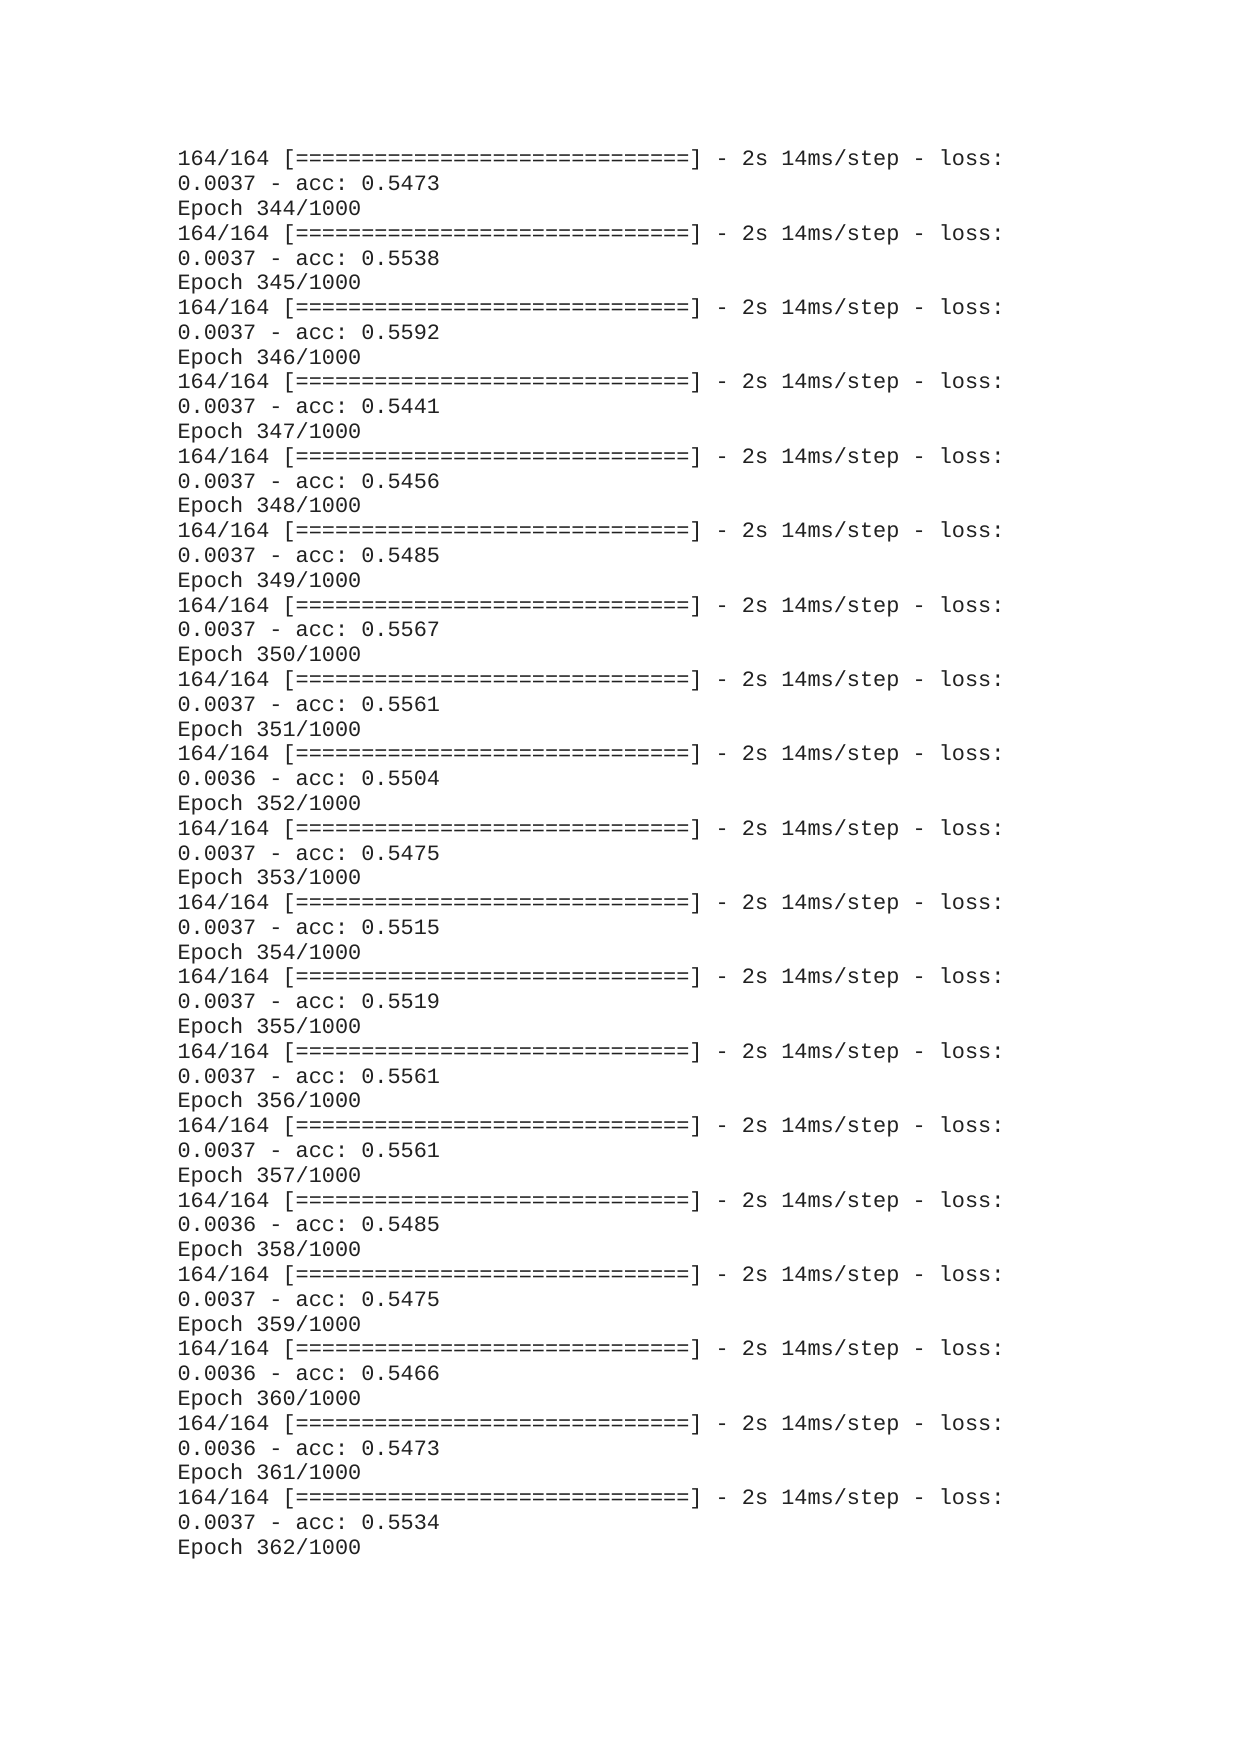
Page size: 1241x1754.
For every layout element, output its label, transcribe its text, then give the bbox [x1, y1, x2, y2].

text Epoch 346/1000 [177, 346, 1063, 371]
text 164/164 [==============================] - 2s 14ms/step - loss: 0.0037 - acc: 0.5515 [177, 891, 1063, 941]
text 164/164 [==============================] - 2s 14ms/step - loss: 0.0037 - acc: 0.5456 [177, 445, 1063, 495]
text 164/164 [==============================] - 2s 14ms/step - loss: 0.0037 - acc: 0.5561 [177, 668, 1063, 718]
text Epoch 359/1000 [177, 1313, 1063, 1338]
text Epoch 357/1000 [177, 1164, 1063, 1189]
text 164/164 [==============================] - 2s 14ms/step - loss: 0.0037 - acc: 0.5534 [177, 1486, 1063, 1536]
text Epoch 361/1000 [177, 1462, 1063, 1486]
text 164/164 [==============================] - 2s 14ms/step - loss: 0.0036 - acc: 0.5466 [177, 1338, 1063, 1387]
text Epoch 349/1000 [177, 569, 1063, 594]
text 164/164 [==============================] - 2s 14ms/step - loss: 0.0037 - acc: 0.5561 [177, 1040, 1063, 1090]
text Epoch 350/1000 [177, 643, 1063, 668]
text Epoch 347/1000 [177, 420, 1063, 445]
text 164/164 [==============================] - 2s 14ms/step - loss: 0.0036 - acc: 0.5473 [177, 1412, 1063, 1462]
text Epoch 351/1000 [177, 718, 1063, 743]
text 164/164 [==============================] - 2s 14ms/step - loss: 0.0037 - acc: 0.5519 [177, 966, 1063, 1015]
text Epoch 344/1000 [177, 197, 1063, 222]
text 164/164 [==============================] - 2s 14ms/step - loss: 0.0037 - acc: 0.5485 [177, 519, 1063, 569]
text Epoch 353/1000 [177, 867, 1063, 891]
text Epoch 348/1000 [177, 495, 1063, 519]
text 164/164 [==============================] - 2s 14ms/step - loss: 0.0037 - acc: 0.5441 [177, 371, 1063, 420]
text Epoch 358/1000 [177, 1238, 1063, 1263]
text 164/164 [==============================] - 2s 14ms/step - loss: 0.0037 - acc: 0.5538 [177, 222, 1063, 272]
text Epoch 354/1000 [177, 941, 1063, 966]
text 164/164 [==============================] - 2s 14ms/step - loss: 0.0036 - acc: 0.5504 [177, 743, 1063, 792]
text Epoch 355/1000 [177, 1015, 1063, 1040]
text 164/164 [==============================] - 2s 14ms/step - loss: 0.0037 - acc: 0.5567 [177, 594, 1063, 643]
text Epoch 356/1000 [177, 1090, 1063, 1114]
text Epoch 345/1000 [177, 272, 1063, 296]
text Epoch 360/1000 [177, 1387, 1063, 1412]
text 164/164 [==============================] - 2s 14ms/step - loss: 0.0037 - acc: 0.5561 [177, 1114, 1063, 1164]
text Epoch 352/1000 [177, 792, 1063, 817]
text 164/164 [==============================] - 2s 14ms/step - loss: 0.0037 - acc: 0.5475 [177, 1263, 1063, 1313]
text 164/164 [==============================] - 2s 14ms/step - loss: 0.0037 - acc: 0.5592 [177, 296, 1063, 346]
text 164/164 [==============================] - 2s 14ms/step - loss: 0.0036 - acc: 0.5485 [177, 1189, 1063, 1238]
text Epoch 362/1000 [177, 1536, 1063, 1561]
text 164/164 [==============================] - 2s 14ms/step - loss: 0.0037 - acc: 0.5473 [177, 148, 1063, 197]
text 164/164 [==============================] - 2s 14ms/step - loss: 0.0037 - acc: 0.5475 [177, 817, 1063, 867]
